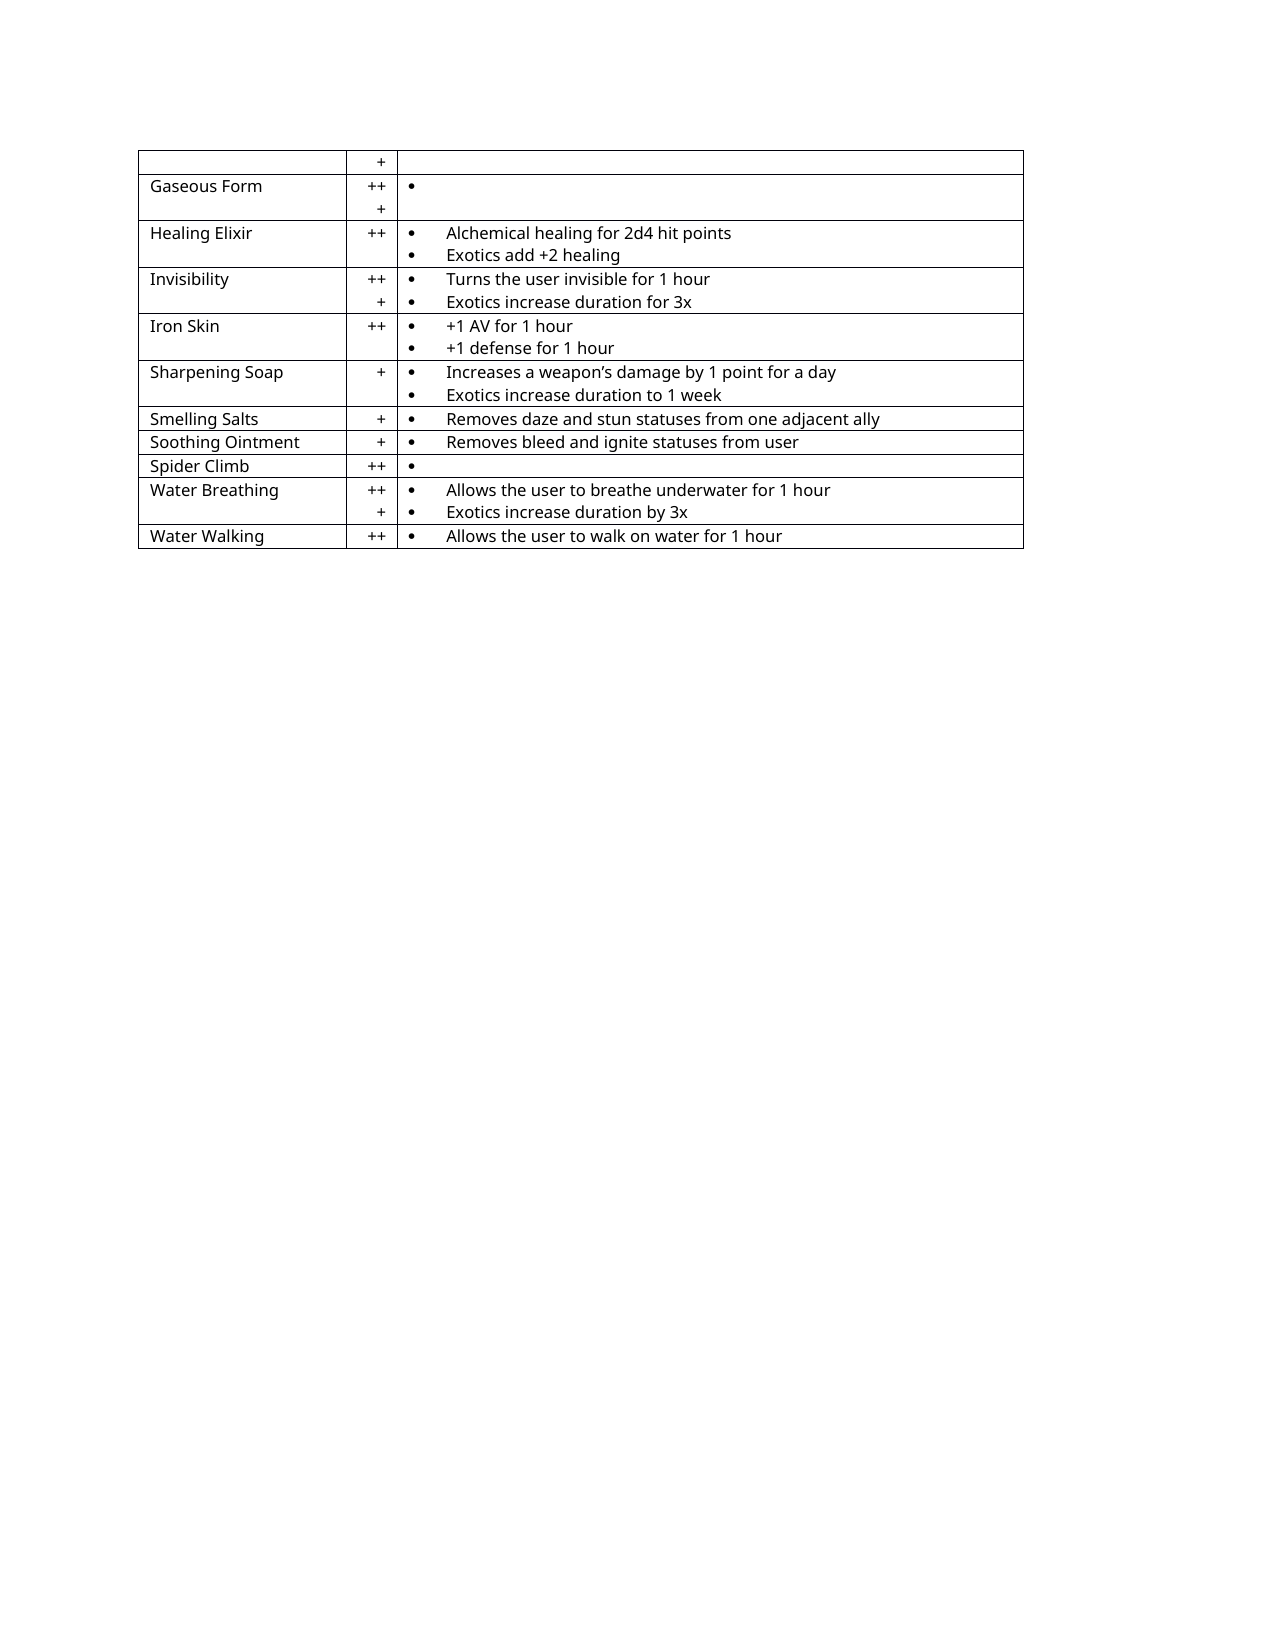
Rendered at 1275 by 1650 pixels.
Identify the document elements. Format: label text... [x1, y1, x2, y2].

table_cell +++ [347, 175, 397, 220]
table_cell Water Walking [139, 525, 346, 547]
table_cell Smelling Salts [139, 407, 346, 430]
table_cell Water Breathing [139, 478, 346, 524]
table_cell Invisibility [139, 268, 346, 313]
table_cell Spider Climb [139, 455, 346, 477]
table_cell Allows the user to breathe underwater for 1 hour Exotics increase duration by 3x [398, 478, 1023, 524]
table_cell [398, 175, 1023, 220]
table_cell Healing Elixir [139, 221, 346, 267]
table_cell +++ [347, 268, 397, 313]
table_cell ++ [347, 314, 397, 359]
table_cell Gaseous Form [139, 175, 346, 220]
table_cell ++ [347, 525, 397, 547]
table_cell [398, 151, 1023, 174]
table_cell + [347, 361, 397, 406]
table_cell + [347, 407, 397, 430]
table_cell Removes daze and stun statuses from one adjacent ally [398, 407, 1023, 430]
table_cell Iron Skin [139, 314, 346, 359]
table_cell + [347, 431, 397, 453]
table_cell + [347, 151, 397, 174]
table_cell Increases a weapon’s damage by 1 point for a day Exotics increase duration to 1 week [398, 361, 1023, 406]
table_cell ++ [347, 221, 397, 267]
table_cell +++ [347, 478, 397, 524]
table_cell Turns the user invisible for 1 hour Exotics increase duration for 3x [398, 268, 1023, 313]
table_cell Alchemical healing for 2d4 hit points Exotics add +2 healing [398, 221, 1023, 267]
table_cell ++ [347, 455, 397, 477]
table_cell [139, 151, 346, 174]
table_cell Soothing Ointment [139, 431, 346, 453]
table_cell Allows the user to walk on water for 1 hour [398, 525, 1023, 547]
table_cell +1 AV for 1 hour +1 defense for 1 hour [398, 314, 1023, 359]
table_cell [398, 455, 1023, 477]
table_cell Removes bleed and ignite statuses from user [398, 431, 1023, 453]
table_cell Sharpening Soap [139, 361, 346, 406]
